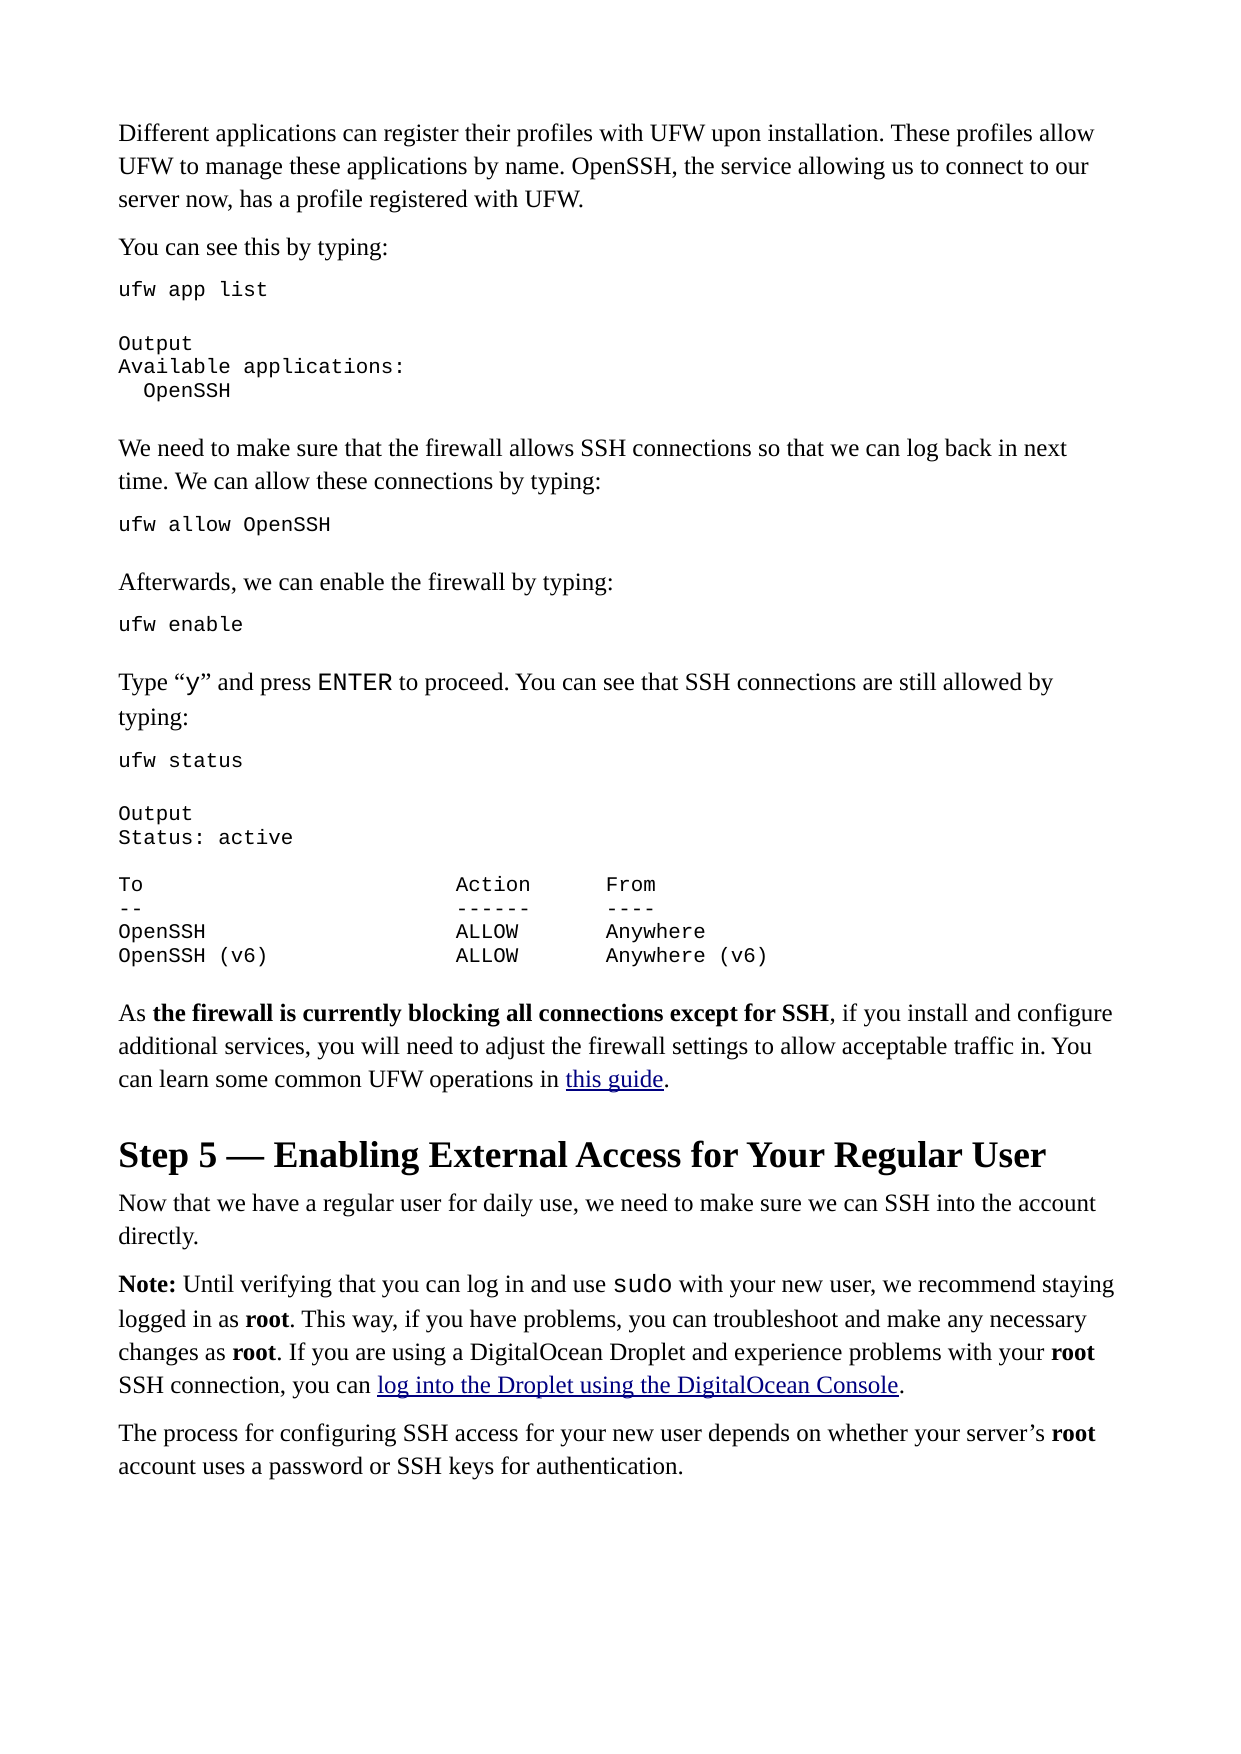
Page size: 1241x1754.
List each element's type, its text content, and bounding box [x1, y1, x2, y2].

text OpenSSH (v6) ALLOW Anywhere (v6) [118, 945, 1122, 969]
text Status: active [118, 827, 1122, 851]
text ufw enable [118, 614, 1122, 638]
subtitle Step 5 — Enabling External Access for Your Regular User [118, 1133, 1122, 1176]
text Type “y” and press ENTER to proceed. You can see that SSH connections are still allowed by typing: [118, 667, 1122, 731]
text To Action From [118, 874, 1122, 898]
text Output [118, 803, 1122, 827]
text -- ------ ---- [118, 898, 1122, 921]
text OpenSSH [118, 380, 1122, 403]
text As the firewall is currently blocking all connections except for SSH, if you install and configure additional services, you will need to adjust the firewall settings to allow acceptable traffic in. You can learn some common UFW operations in this guide. [118, 998, 1122, 1093]
text Output [118, 332, 1122, 356]
text Now that we have a regular user for daily use, we need to make sure we can SSH into the account directly. [118, 1188, 1122, 1250]
text We need to make sure that the firewall allows SSH connections so that we can log back in next time. We can allow these connections by typing: [118, 433, 1122, 495]
text OpenSSH ALLOW Anywhere [118, 921, 1122, 945]
text ufw status [118, 750, 1122, 774]
text ufw app list [118, 279, 1122, 303]
text Note: Until verifying that you can log in and use sudo with your new user, we recommend staying logged in as root. This way, if you have problems, you can troubleshoot and make any necessary changes as root. If you are using a DigitalOcean Droplet and experience problems with your root SSH connection, you can log into the Droplet using the DigitalOcean Console. [118, 1269, 1122, 1399]
text Afterwards, we can enable the firewall by typing: [118, 567, 1122, 595]
text The process for configuring SSH access for your new user depends on whether your server’s root account uses a password or SSH keys for authentication. [118, 1418, 1122, 1479]
text Available applications: [118, 356, 1122, 380]
text ufw allow OpenSSH [118, 513, 1122, 537]
text You can see this by typing: [118, 232, 1122, 261]
text Different applications can register their profiles with UFW upon installation. These profiles allow UFW to manage these applications by name. OpenSSH, the service allowing us to connect to our server now, has a profile registered with UFW. [118, 118, 1122, 213]
